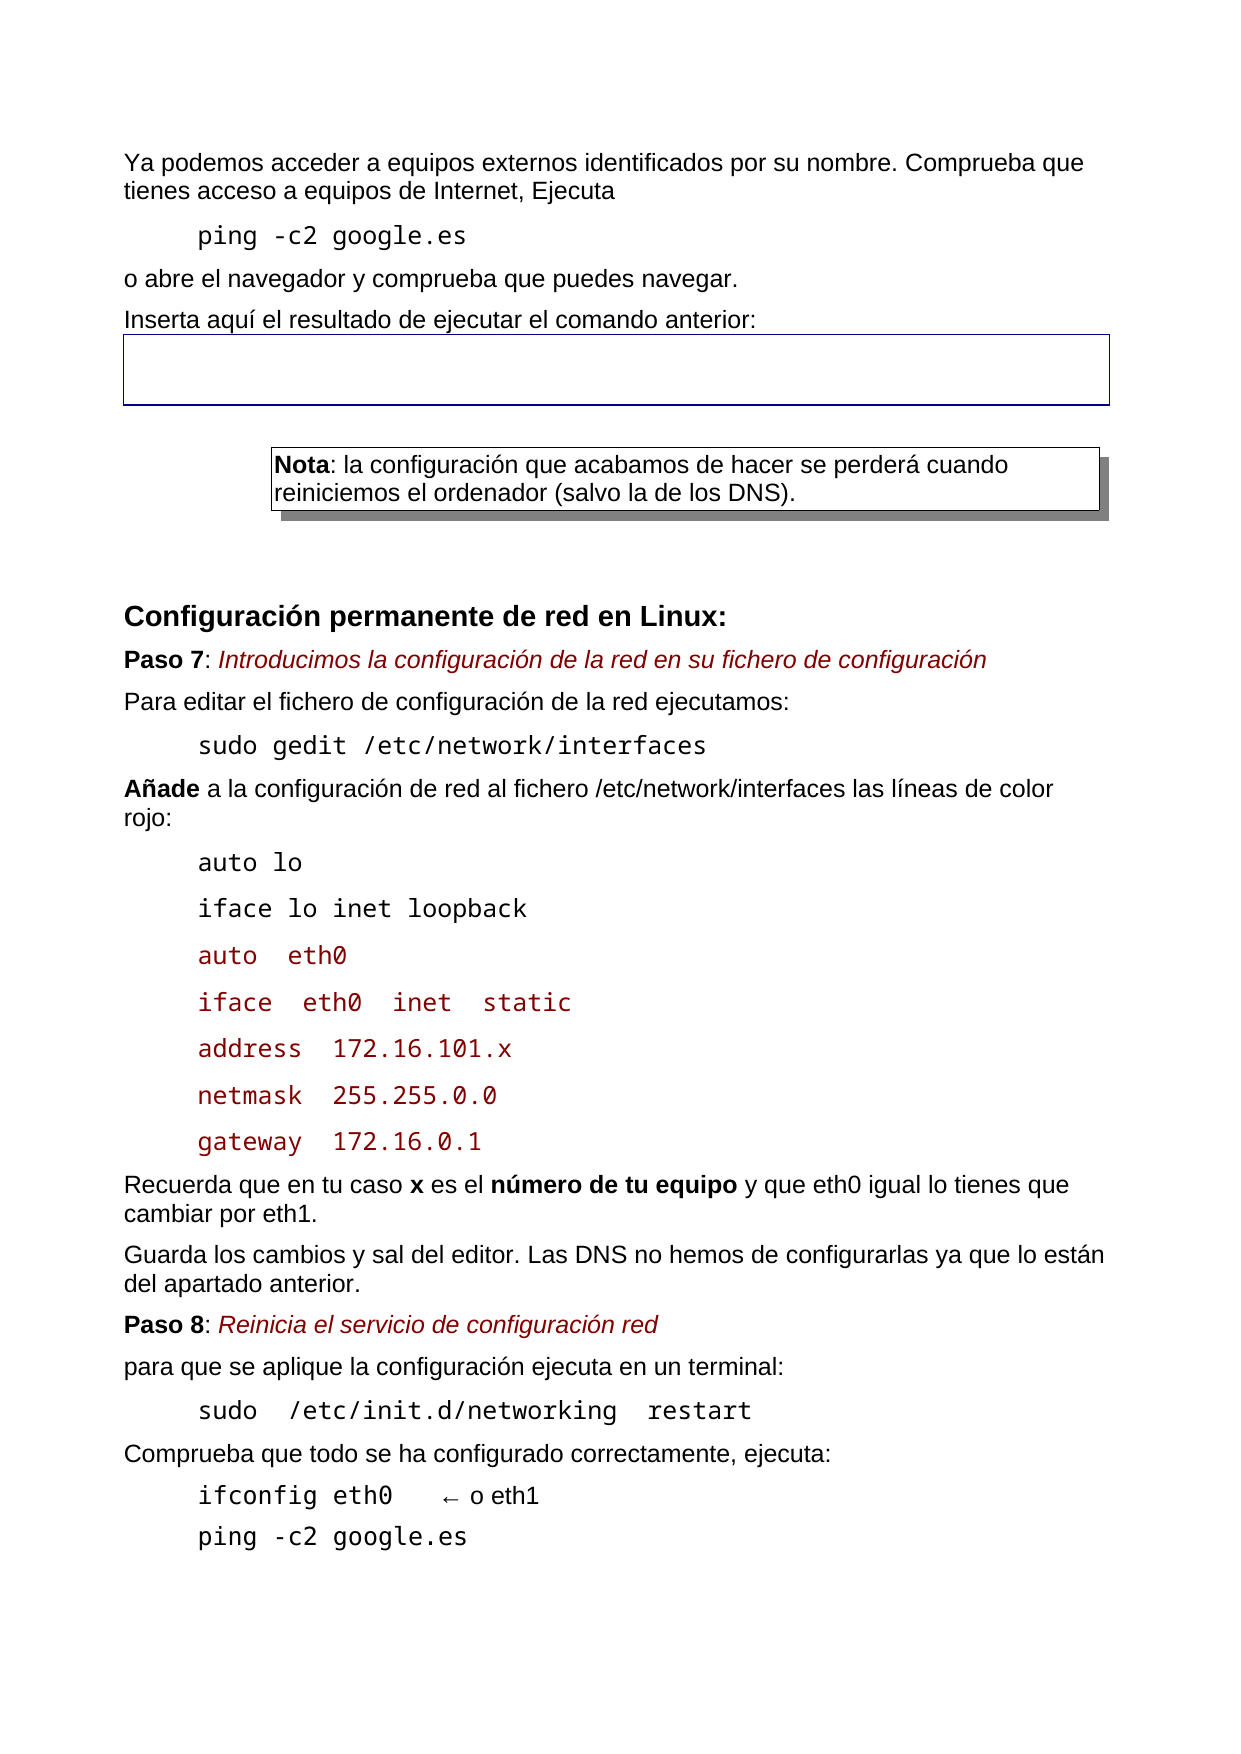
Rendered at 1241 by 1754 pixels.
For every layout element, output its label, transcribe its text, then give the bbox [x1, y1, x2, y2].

text ping -c2 google.es [197, 218, 1109, 252]
text sudo /etc/init.d/networking restart [197, 1393, 1109, 1427]
text Para editar el fichero de configuración de la red ejecutamos: [123, 687, 1109, 715]
text para que se aplique la configuración ejecuta en un terminal: [123, 1352, 1109, 1380]
text address 172.16.101.x [197, 1031, 1109, 1065]
text ping -c2 google.es [197, 1523, 1109, 1552]
text Paso 7: Introducimos la configuración de la red en su fichero de configuración [123, 645, 1109, 674]
text Paso 8: Reinicia el servicio de configuración red [123, 1310, 1109, 1339]
text auto lo [197, 844, 1109, 878]
text netmask 255.255.0.0 [197, 1077, 1109, 1111]
text sudo gedit /etc/network/interfaces [197, 728, 1109, 762]
text Añade a la configuración de red al fichero /etc/network/interfaces las líneas de color rojo: [123, 774, 1109, 832]
text Comprueba que todo se ha configurado correctamente, ejecuta: [123, 1439, 1109, 1468]
text iface lo inet loopback [197, 891, 1109, 925]
text Nota: la configuración que acabamos de hacer se perderá cuando reiniciemos el ordenador (salvo la de los DNS). [272, 448, 1099, 510]
text Recuerda que en tu caso x es el número de tu equipo y que eth0 igual lo tienes que cambiar por eth1. [123, 1170, 1109, 1228]
subtitle Configuración permanente de red en Linux: [123, 599, 1109, 633]
text gateway 172.16.0.1 [197, 1124, 1109, 1158]
text iface eth0 inet static [197, 984, 1109, 1018]
table_header [124, 335, 1109, 404]
text o abre el navegador y comprueba que puedes navegar. [123, 264, 1109, 293]
text Guarda los cambios y sal del editor. Las DNS no hemos de configurarlas ya que lo están del apartado anterior. [123, 1240, 1109, 1298]
text Inserta aquí el resultado de ejecutar el comando anterior: [123, 305, 1109, 334]
text ifconfig eth0 ← o eth1 [197, 1481, 1109, 1510]
text Ya podemos acceder a equipos externos identificados por su nombre. Comprueba que tienes acceso a equipos de Internet, Ejecuta [123, 148, 1109, 205]
text auto eth0 [197, 938, 1109, 972]
